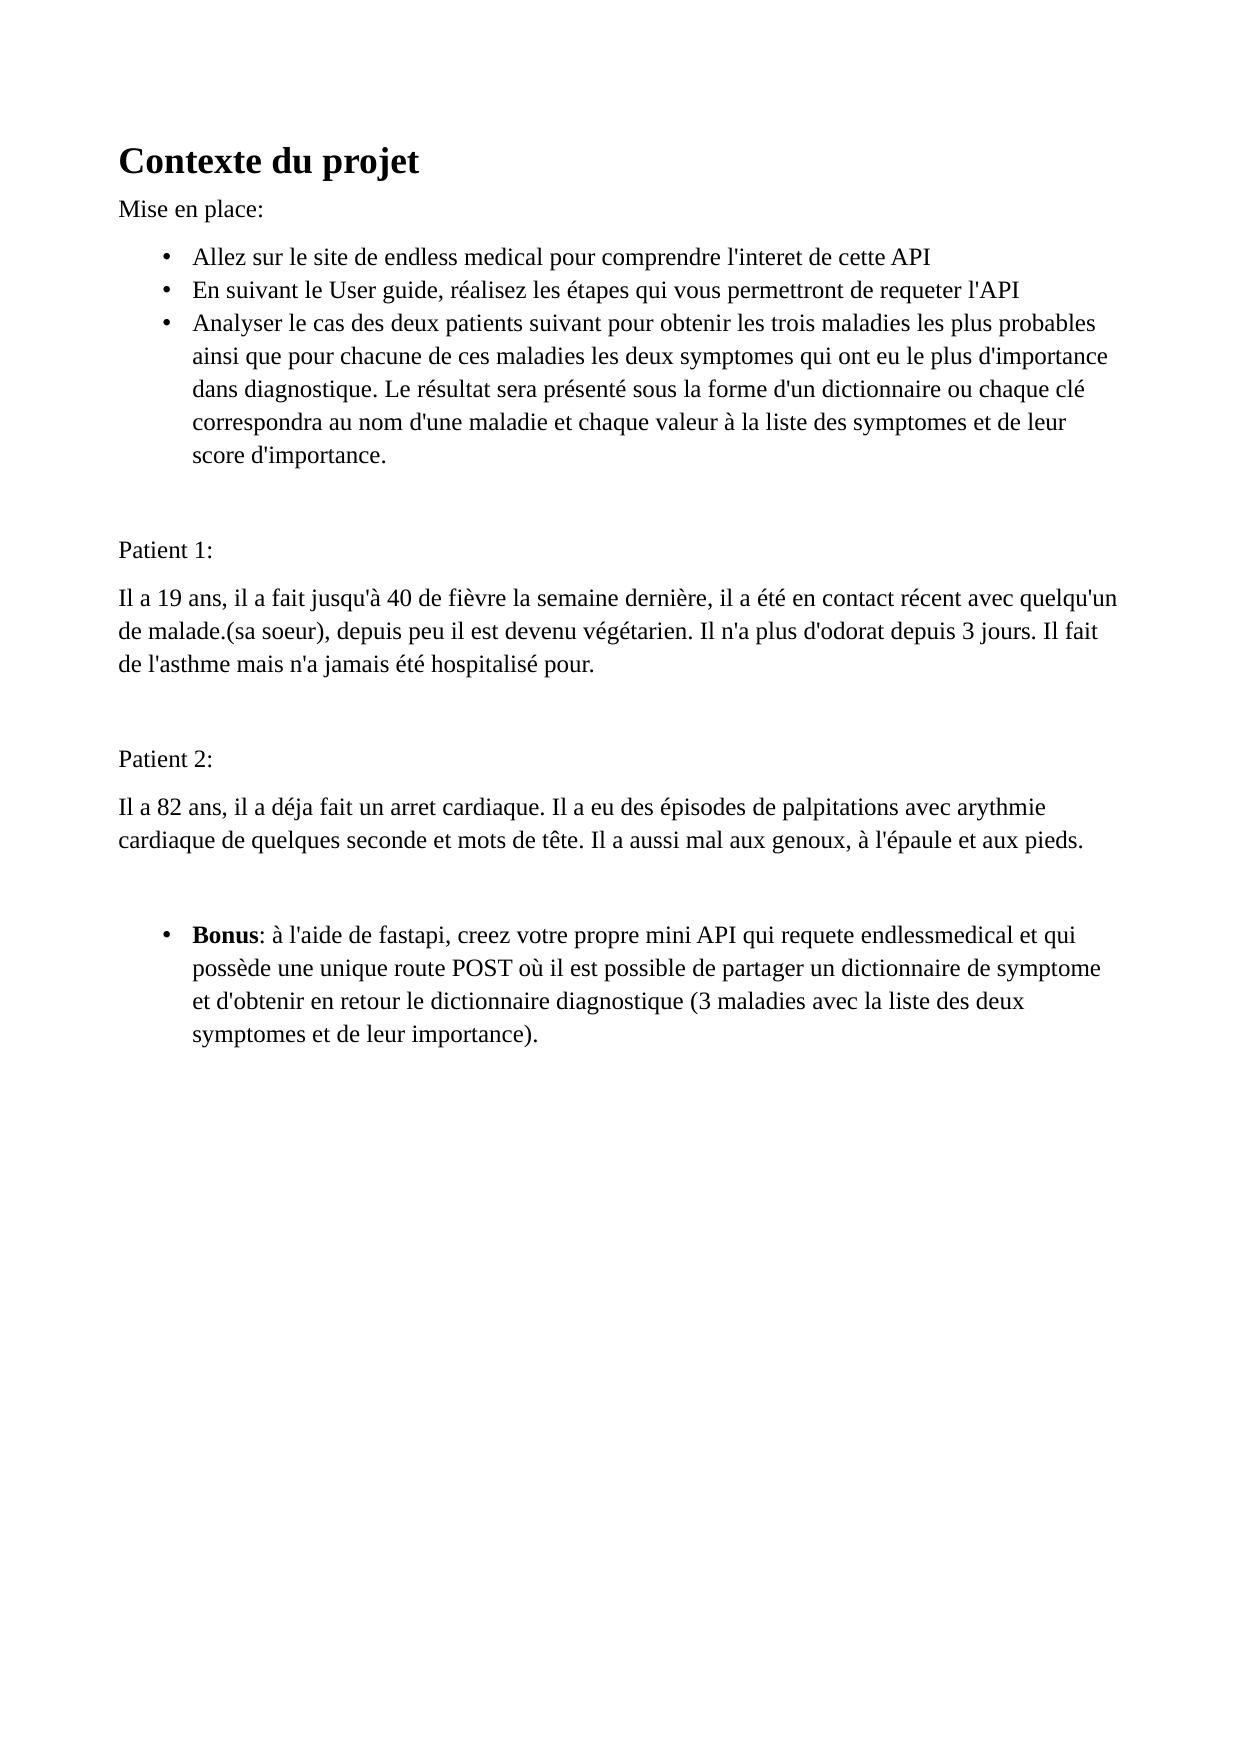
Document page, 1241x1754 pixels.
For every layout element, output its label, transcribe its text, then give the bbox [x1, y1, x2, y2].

list En suivant le User guide, réalisez les étapes qui vous permettront de requeter l'API [162, 275, 1122, 304]
text ​ [118, 873, 1122, 901]
text Patient 2: [118, 744, 1122, 773]
text ​ [118, 697, 1122, 726]
text Patient 1: [118, 536, 1122, 564]
list Analyser le cas des deux patients suivant pour obtenir les trois maladies les plus probables ainsi que pour chacune de ces maladies les deux symptomes qui ont eu le plus d'importance dans diagnostique. Le résultat sera présenté sous la forme d'un dictionnaire ou chaque clé correspondra au nom d'une maladie et chaque valeur à la liste des symptomes et de leur score d'importance. [162, 308, 1122, 469]
subtitle Contexte du projet [118, 139, 1122, 182]
list Allez sur le site de endless medical pour comprendre l'interet de cette API [162, 242, 1122, 271]
list Bonus: à l'aide de fastapi, creez votre propre mini API qui requete endlessmedical et qui possède une unique route POST où il est possible de partager un dictionnaire de symptome et d'obtenir en retour le dictionnaire diagnostique (3 maladies avec la liste des deux symptomes et de leur importance). [162, 920, 1122, 1048]
text ​ [118, 488, 1122, 517]
text Mise en place: [118, 194, 1122, 223]
text Il a 19 ans, il a fait jusqu'à 40 de fièvre la semaine dernière, il a été en contact récent avec quelqu'un de malade.(sa soeur), depuis peu il est devenu végétarien. Il n'a plus d'odorat depuis 3 jours. Il fait de l'asthme mais n'a jamais été hospitalisé pour. [118, 583, 1122, 678]
text Il a 82 ans, il a déja fait un arret cardiaque. Il a eu des épisodes de palpitations avec arythmie cardiaque de quelques seconde et mots de tête. Il a aussi mal aux genoux, à l'épaule et aux pieds. [118, 792, 1122, 854]
